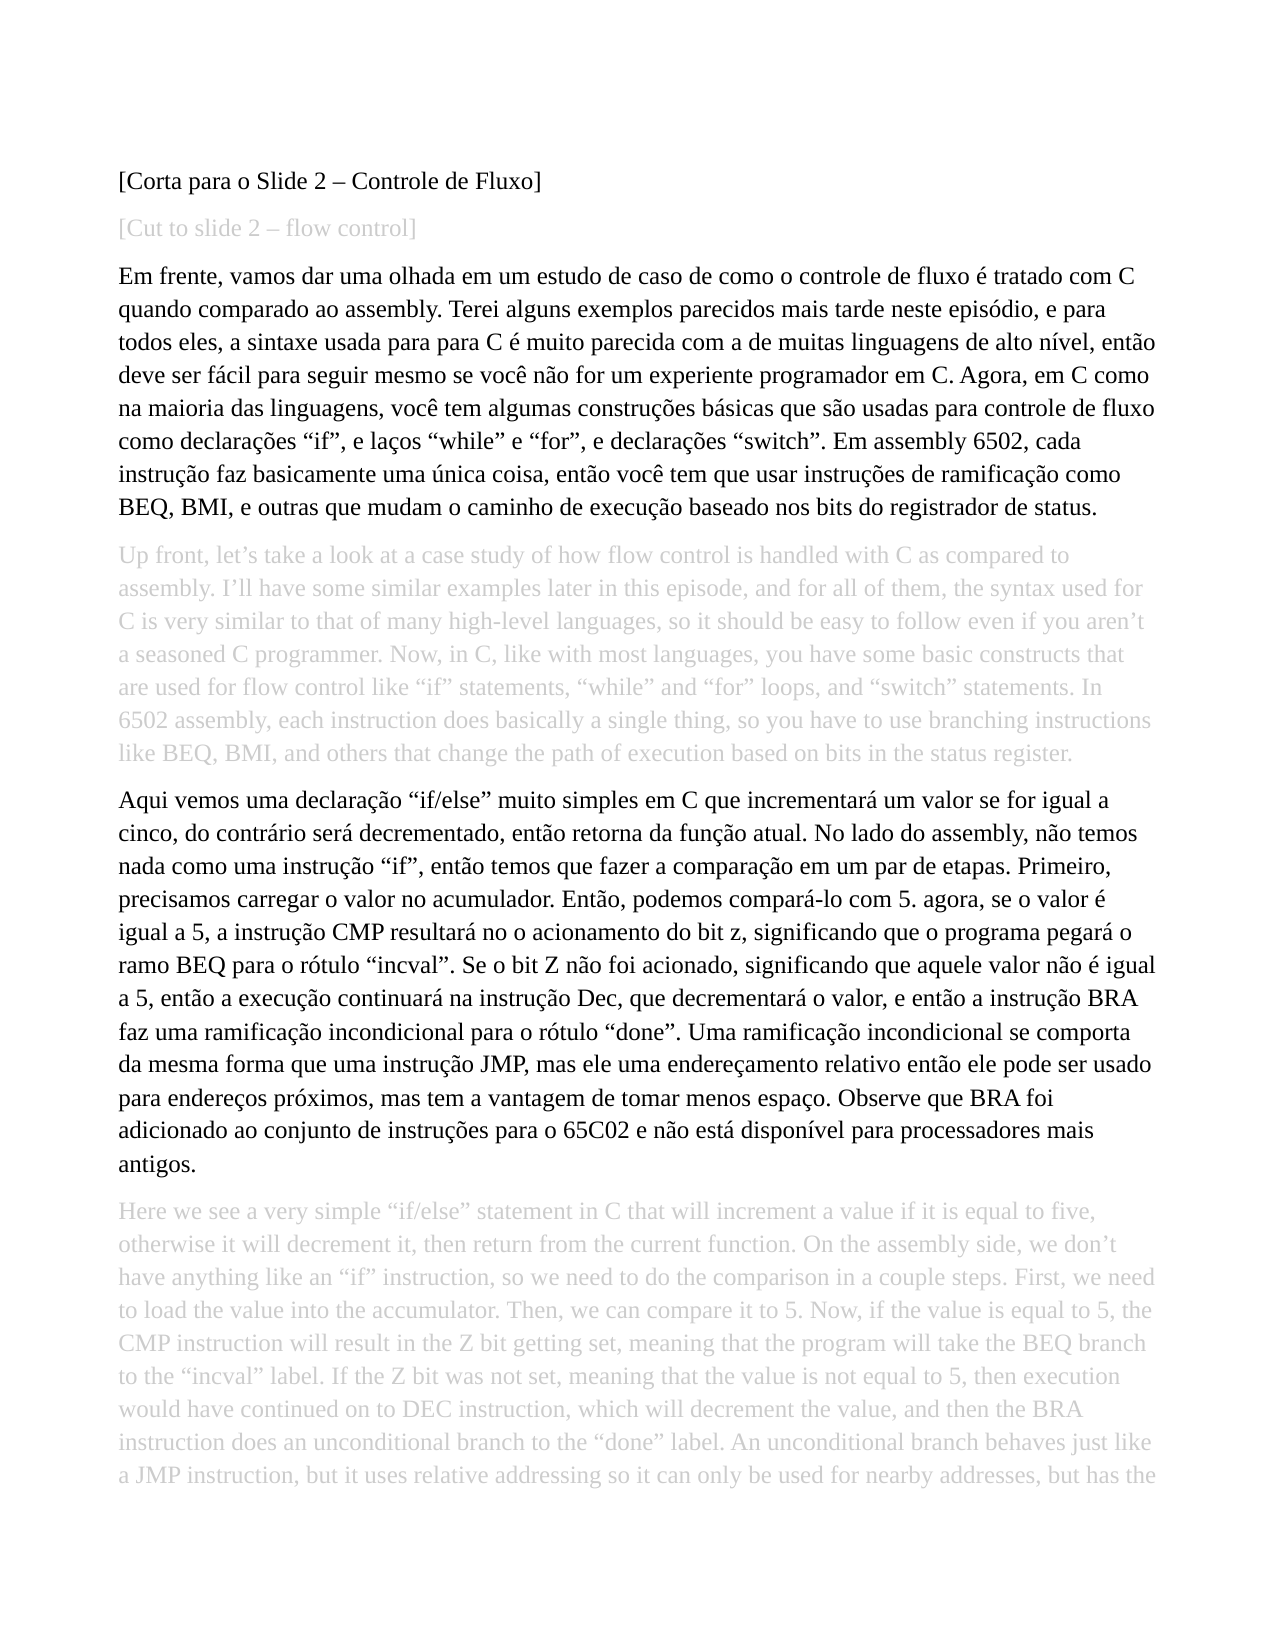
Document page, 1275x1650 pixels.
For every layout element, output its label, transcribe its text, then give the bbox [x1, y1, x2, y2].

text Em frente, vamos dar uma olhada em um estudo de caso de como o controle de fluxo é tratado com C quando comparado ao assembly. Terei alguns exemplos parecidos mais tarde neste episódio, e para todos eles, a sintaxe usada para para C é muito parecida com a de muitas linguagens de alto nível, então deve ser fácil para seguir mesmo se você não for um experiente programador em C. Agora, em C como na maioria das linguagens, você tem algumas construções básicas que são usadas para controle de fluxo como declarações “if”, e laços “while” e “for”, e declarações “switch”. Em assembly 6502, cada instrução faz basicamente uma única coisa, então você tem que usar instruções de ramificação como BEQ, BMI, e outras que mudam o caminho de execução baseado nos bits do registrador de status. [118, 261, 1157, 521]
text [Corta para o Slide 2 – Controle de Fluxo] [118, 166, 1157, 194]
text Here we see a very simple “if/else” statement in C that will increment a value if it is equal to five, otherwise it will decrement it, then return from the current function. On the assembly side, we don’t have anything like an “if” instruction, so we need to do the comparison in a couple steps. First, we need to load the value into the accumulator. Then, we can compare it to 5. Now, if the value is equal to 5, the CMP instruction will result in the Z bit getting set, meaning that the program will take the BEQ branch to the “incval” label. If the Z bit was not set, meaning that the value is not equal to 5, then execution would have continued on to DEC instruction, which will decrement the value, and then the BRA instruction does an unconditional branch to the “done” label. An unconditional branch behaves just like a JMP instruction, but it uses relative addressing so it can only be used for nearby addresses, but has the [118, 1196, 1157, 1489]
text [Cut to slide 2 – flow control] [118, 213, 1157, 242]
text Up front, let’s take a look at a case study of how flow control is handled with C as compared to assembly. I’ll have some similar examples later in this episode, and for all of them, the syntax used for C is very similar to that of many high-level languages, so it should be easy to follow even if you aren’t a seasoned C programmer. Now, in C, like with most languages, you have some basic constructs that are used for flow control like “if” statements, “while” and “for” loops, and “switch” statements. In 6502 assembly, each instruction does basically a single thing, so you have to use branching instructions like BEQ, BMI, and others that change the path of execution based on bits in the status register. [118, 540, 1157, 767]
text Aqui vemos uma declaração “if/else” muito simples em C que incrementará um valor se for igual a cinco, do contrário será decrementado, então retorna da função atual. No lado do assembly, não temos nada como uma instrução “if”, então temos que fazer a comparação em um par de etapas. Primeiro, precisamos carregar o valor no acumulador. Então, podemos compará-lo com 5. agora, se o valor é igual a 5, a instrução CMP resultará no o acionamento do bit z, significando que o programa pegará o ramo BEQ para o rótulo “incval”. Se o bit Z não foi acionado, significando que aquele valor não é igual a 5, então a execução continuará na instrução Dec, que decrementará o valor, e então a instrução BRA faz uma ramificação incondicional para o rótulo “done”. Uma ramificação incondicional se comporta da mesma forma que uma instrução JMP, mas ele uma endereçamento relativo então ele pode ser usado para endereços próximos, mas tem a vantagem de tomar menos espaço. Observe que BRA foi adicionado ao conjunto de instruções para o 65C02 e não está disponível para processadores mais antigos. [118, 785, 1157, 1177]
